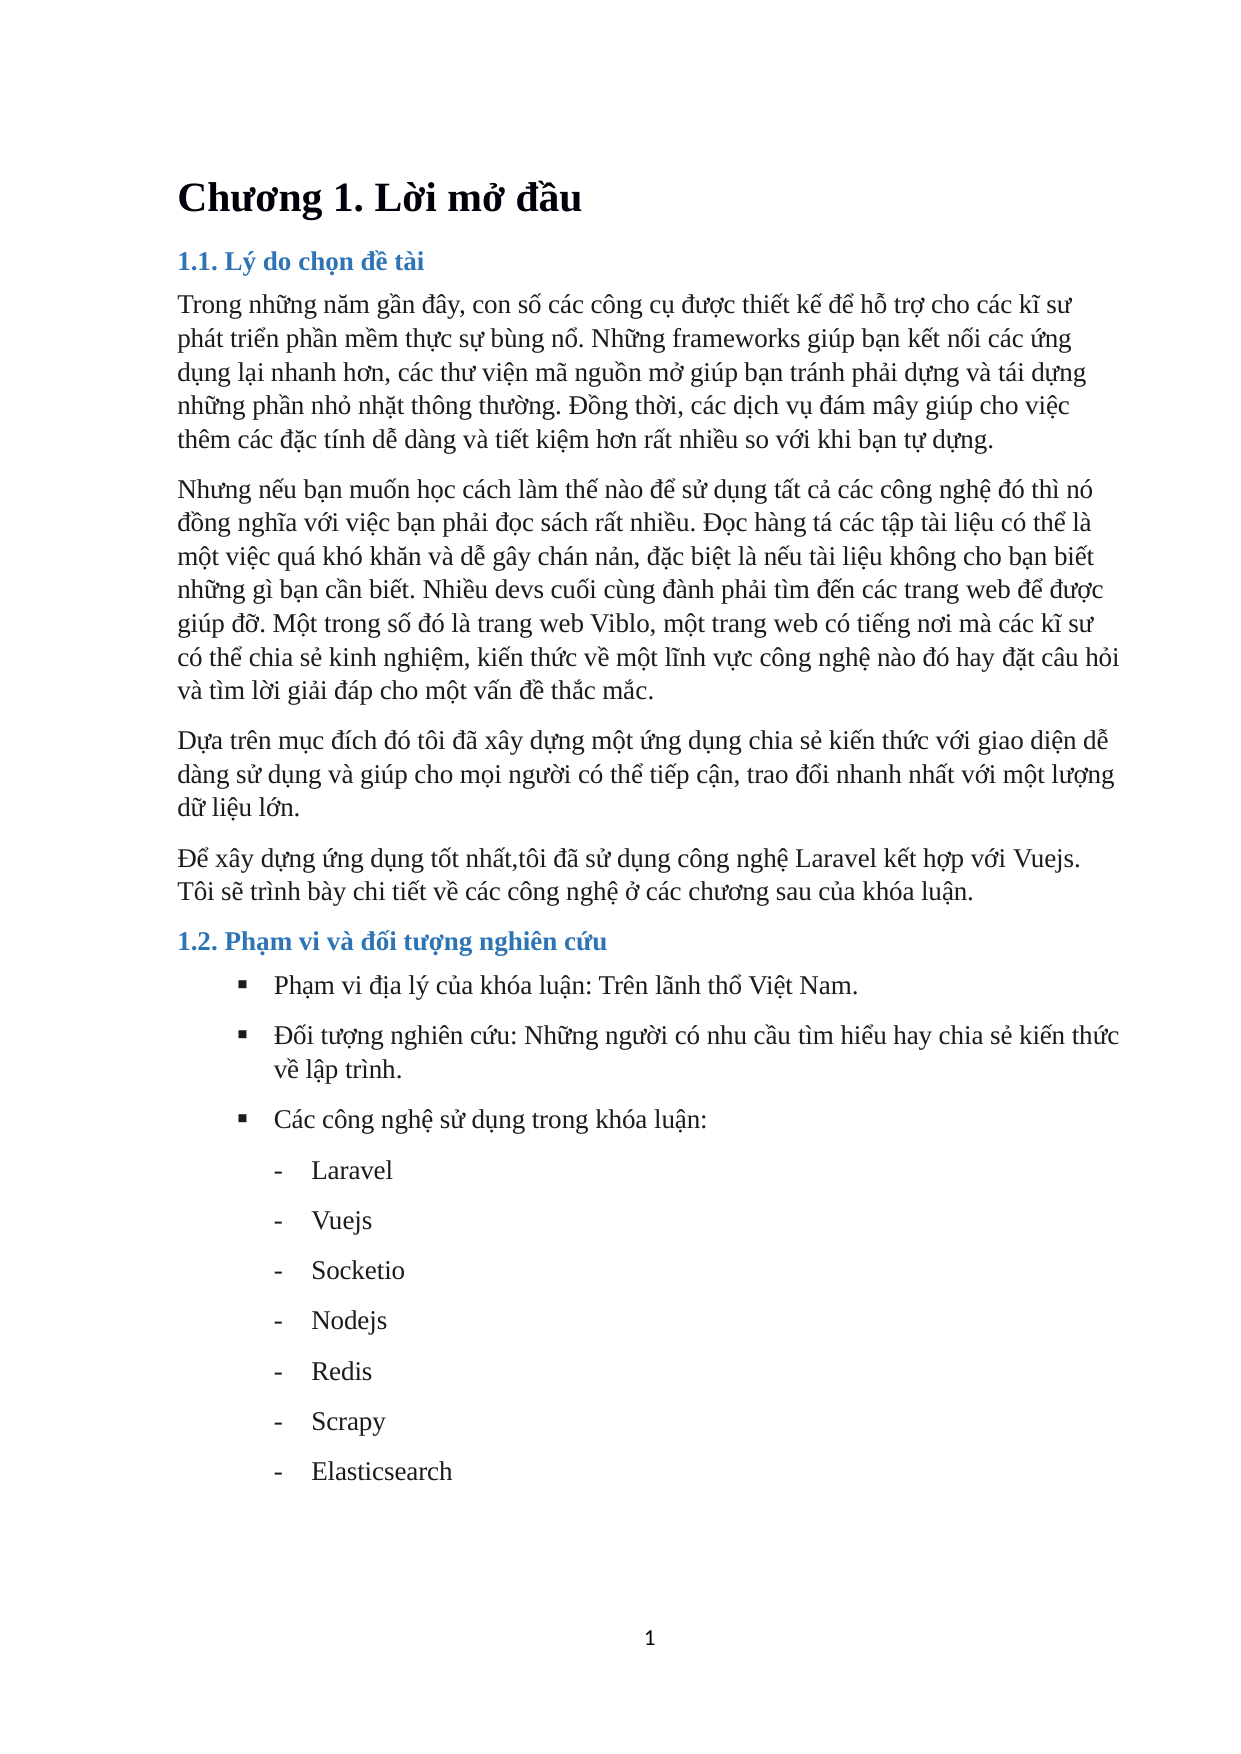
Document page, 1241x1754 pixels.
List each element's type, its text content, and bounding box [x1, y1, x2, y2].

subtitle Lời mở đầu [177, 172, 1122, 220]
list Các công nghệ sử dụng trong khóa luận: [236, 1103, 274, 1134]
list Laravel [394, 1154, 1122, 1185]
list Redis [273, 1354, 1122, 1386]
list Phạm vi địa lý của khóa luận: Trên lãnh thổ Việt Nam. [859, 969, 1122, 1000]
list Socketio [273, 1254, 311, 1285]
list Các công nghệ sử dụng trong khóa luận: [708, 1103, 1122, 1134]
text Trong những năm gần đây, con số các công cụ được thiết kế để hỗ trợ cho các kĩ sư phát triển phần mềm thực sự bùng nổ. Những frameworks giúp bạn kết nối các ứng dụng lại nhanh hơn, các thư viện mã nguồn mở giúp bạn tránh phải dựng và tái dựng những phần nhỏ nhặt thông thường. Đồng thời, các dịch vụ đám mây giúp cho việc thêm các đặc tính dễ dàng và tiết kiệm hơn rất nhiều so với khi bạn tự dựng. [177, 288, 1122, 454]
list Scrapy [386, 1405, 1122, 1436]
list Phạm vi địa lý của khóa luận: Trên lãnh thổ Việt Nam. [236, 969, 274, 1000]
list Socketio [405, 1254, 1122, 1285]
list Elasticsearch [453, 1455, 1122, 1486]
list Scrapy [273, 1405, 311, 1436]
list Nodejs [273, 1304, 311, 1336]
list Nodejs [388, 1304, 1122, 1336]
text Để xây dựng ứng dụng tốt nhất,tôi đã sử dụng công nghệ Laravel kết hợp với Vuejs. Tôi sẽ trình bày chi tiết về các công nghệ ở các chương sau của khóa luận. [177, 842, 1122, 906]
list Vuejs [273, 1204, 311, 1235]
list Vuejs [379, 1204, 1122, 1235]
text Dựa trên mục đích đó tôi đã xây dựng một ứng dụng chia sẻ kiến thức với giao diện dễ dàng sử dụng và giúp cho mọi người có thể tiếp cận, trao đổi nhanh nhất với một lượng dữ liệu lớn. [177, 724, 1122, 823]
list Laravel [273, 1154, 311, 1185]
list Lý do chọn đề tài [177, 245, 1122, 276]
list Đối tượng nghiên cứu: Những người có nhu cầu tìm hiểu hay chia sẻ kiến thức về lập trình. [236, 1019, 1122, 1084]
list Elasticsearch [273, 1455, 311, 1486]
text Nhưng nếu bạn muốn học cách làm thế nào để sử dụng tất cả các công nghệ đó thì nó đồng nghĩa với việc bạn phải đọc sách rất nhiều. Đọc hàng tá các tập tài liệu có thể là một việc quá khó khăn và dễ gây chán nản, đặc biệt là nếu tài liệu không cho bạn biết những gì bạn cần biết. Nhiều devs cuối cùng đành phải tìm đến các trang web để được giúp đỡ. Một trong số đó là trang web Viblo, một trang web có tiếng nơi mà các kĩ sư có thể chia sẻ kinh nghiệm, kiến thức về một lĩnh vực công nghệ nào đó hay đặt câu hỏi và tìm lời giải đáp cho một vấn đề thắc mắc. [177, 473, 1122, 705]
list Phạm vi và đối tượng nghiên cứu [177, 925, 1122, 957]
